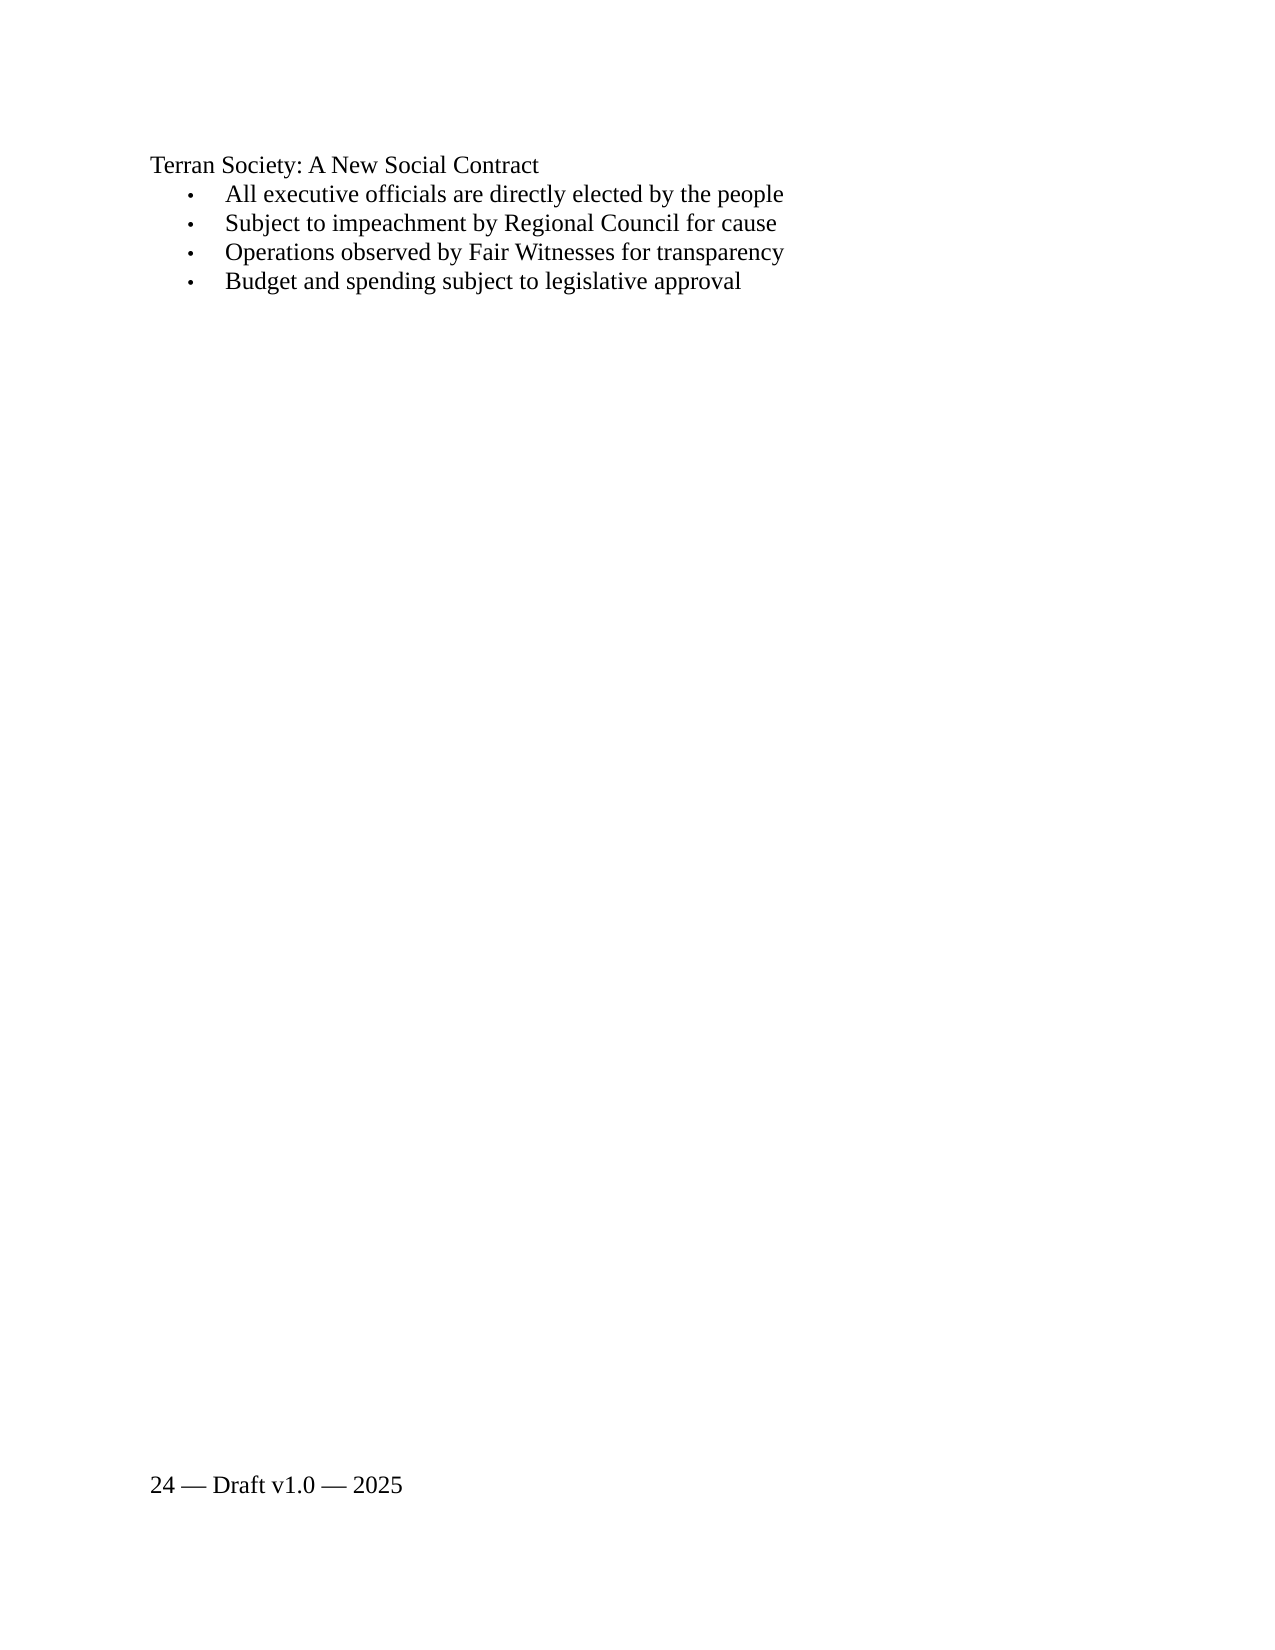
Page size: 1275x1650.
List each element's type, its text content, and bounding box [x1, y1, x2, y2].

list All executive officials are directly elected by the people [187, 179, 1125, 208]
list Budget and spending subject to legislative approval [187, 266, 1125, 294]
list Operations observed by Fair Witnesses for transparency [187, 237, 1125, 266]
list Subject to impeachment by Regional Council for cause [187, 208, 1125, 237]
